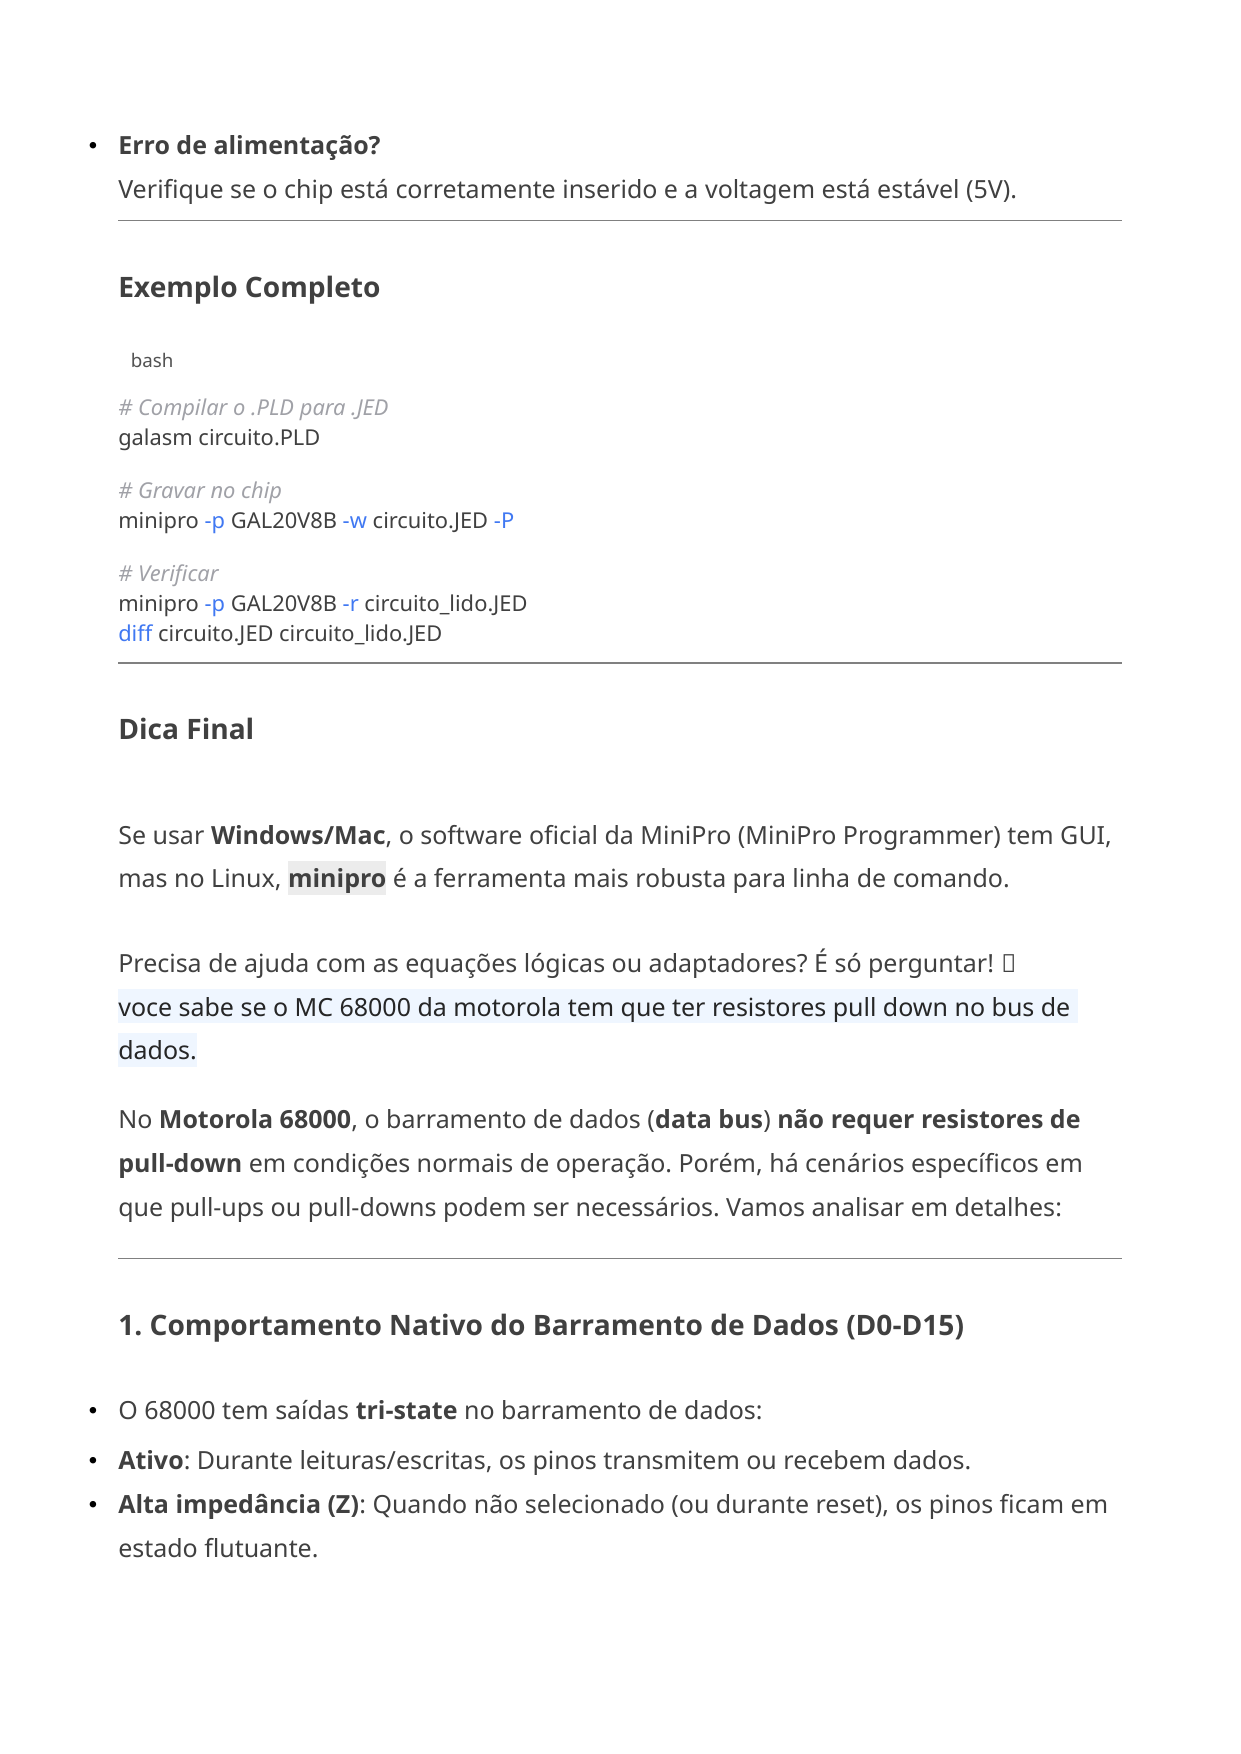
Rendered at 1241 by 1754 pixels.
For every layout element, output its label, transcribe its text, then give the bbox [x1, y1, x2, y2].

list O 68000 tem saídas tri-state no barramento de dados: [118, 1383, 1122, 1427]
text minipro -p GAL20V8B -w circuito.JED -P [118, 505, 1122, 535]
text minipro -p GAL20V8B -r circuito_lido.JED [118, 588, 1122, 618]
subtitle Exemplo Completo [118, 267, 1122, 306]
text Se usar Windows/Mac, o software oficial da MiniPro (MiniPro Programmer) tem GUI, mas no Linux, minipro é a ferramenta mais robusta para linha de comando. [118, 808, 1122, 895]
list Ativo: Durante leituras/escritas, os pinos transmitem ou recebem dados. [118, 1433, 1122, 1477]
text voce sabe se o MC 68000 da motorola tem que ter resistores pull down no bus de dados. [118, 979, 1122, 1067]
text bash [131, 345, 1122, 373]
list Alta impedância (Z): Quando não selecionado (ou durante reset), os pinos ficam em estado flutuante. [118, 1477, 1122, 1564]
text diff circuito.JED circuito_lido.JED [118, 618, 1122, 648]
text # Verificar [118, 558, 1122, 588]
text # Gravar no chip [118, 475, 1122, 505]
list Erro de alimentação? Verifique se o chip está corretamente inserido e a voltagem está estável (5V). [118, 118, 1122, 206]
text # Compilar o .PLD para .JED [118, 392, 1122, 422]
text No Motorola 68000, o barramento de dados (data bus) não requer resistores de pull-down em condições normais de operação. Porém, há cenários específicos em que pull-ups ou pull-downs podem ser necessários. Vamos analisar em detalhes: [118, 1092, 1122, 1223]
subtitle Dica Final [118, 709, 1122, 748]
text galasm circuito.PLD [118, 422, 1122, 452]
text Precisa de ajuda com as equações lógicas ou adaptadores? É só perguntar! 🔌 [118, 936, 1122, 979]
subtitle 1. Comportamento Nativo do Barramento de Dados (D0-D15) [118, 1305, 1122, 1343]
